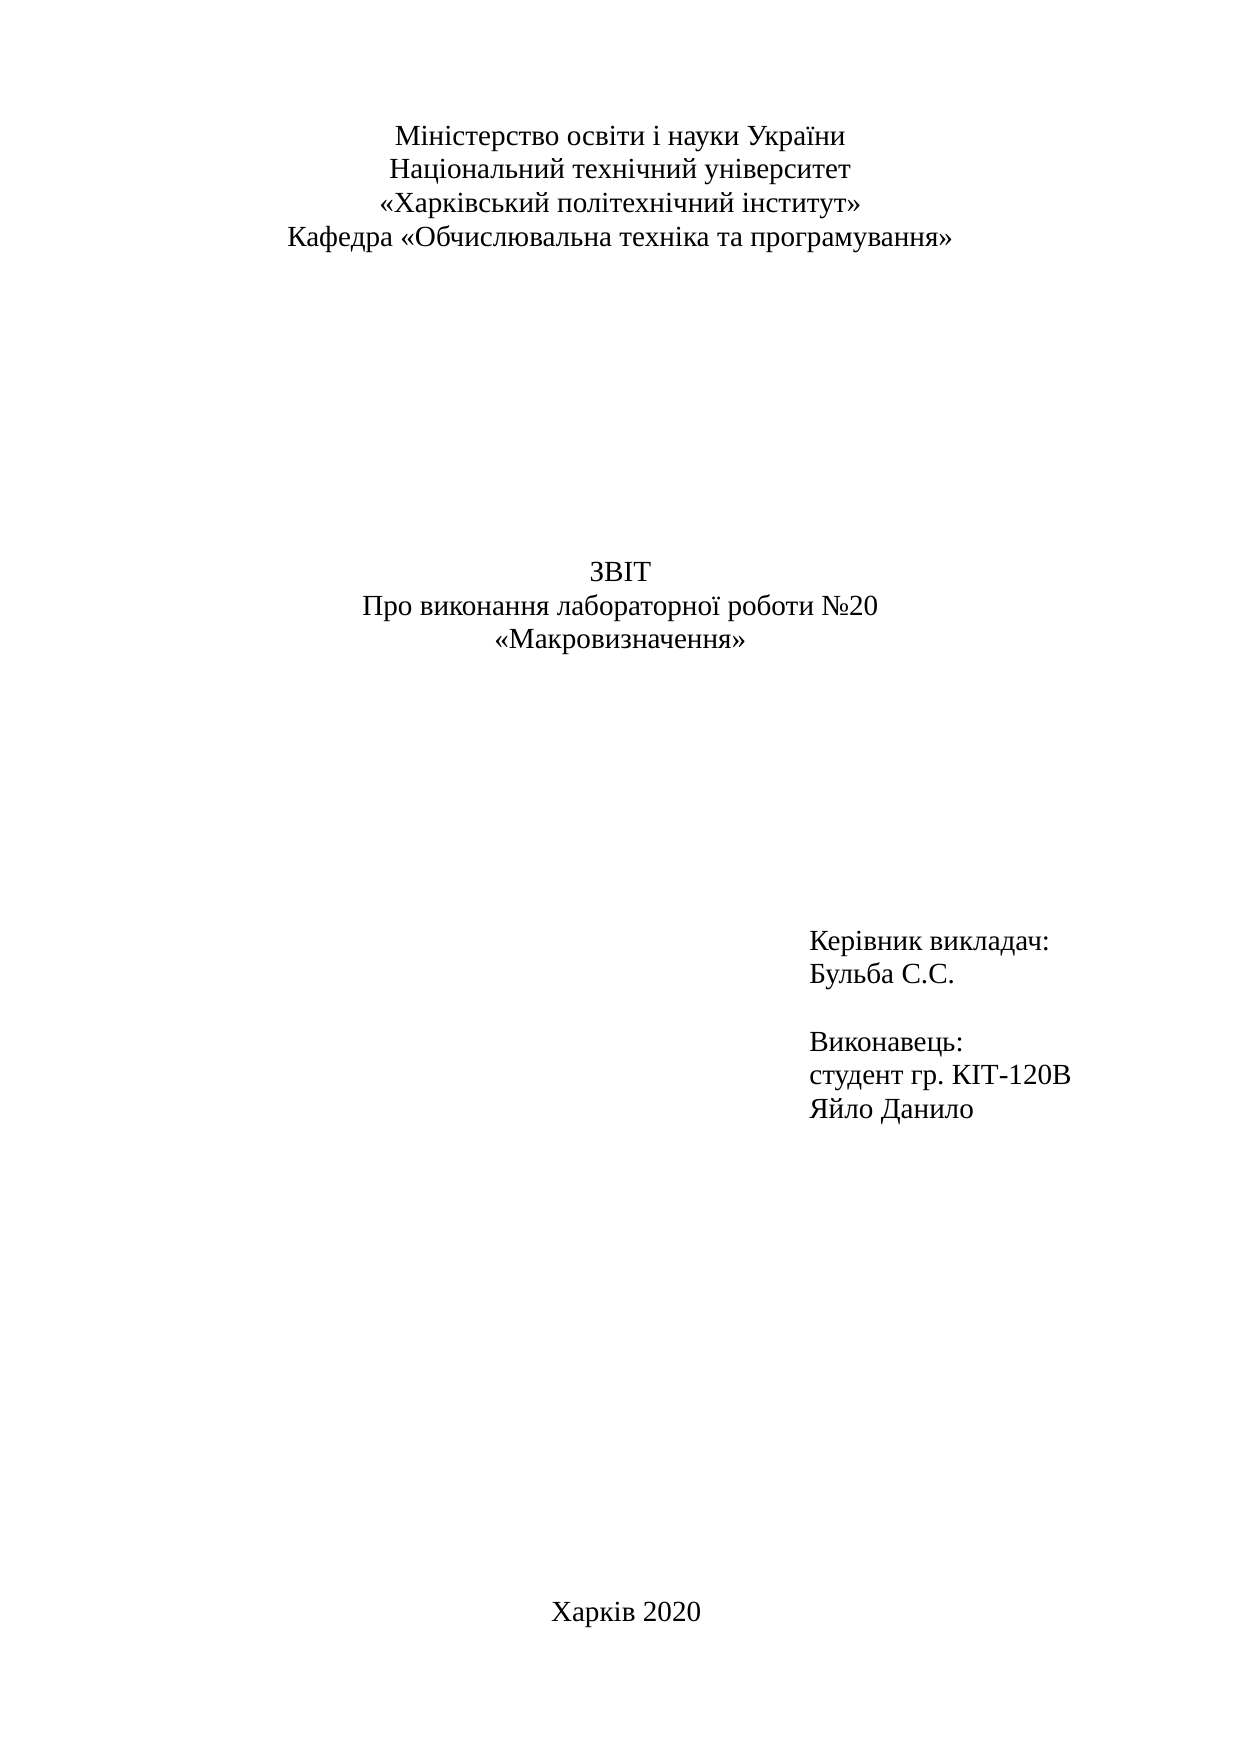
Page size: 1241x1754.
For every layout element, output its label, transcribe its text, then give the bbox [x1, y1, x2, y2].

text Виконавець: [809, 1024, 1122, 1057]
text Національний технічний університет [118, 152, 1122, 185]
text Яйло Данило [809, 1091, 1122, 1124]
text Міністерство освіти і науки України [118, 118, 1122, 152]
text ЗВІТ [118, 554, 1122, 588]
text Про виконання лабораторної роботи №20 [118, 588, 1122, 621]
text «Харківський політехнічний інститут» [118, 185, 1122, 219]
text «Макровизначення» [118, 621, 1122, 655]
text Харків 2020 [130, 1594, 1122, 1627]
text Бульба С.С. [809, 957, 1122, 990]
text Керівник викладач: [809, 923, 1122, 957]
text Кафедра «Обчислювальна техніка та програмування» [118, 219, 1122, 252]
text студент гр. КІТ-120В [809, 1057, 1122, 1091]
